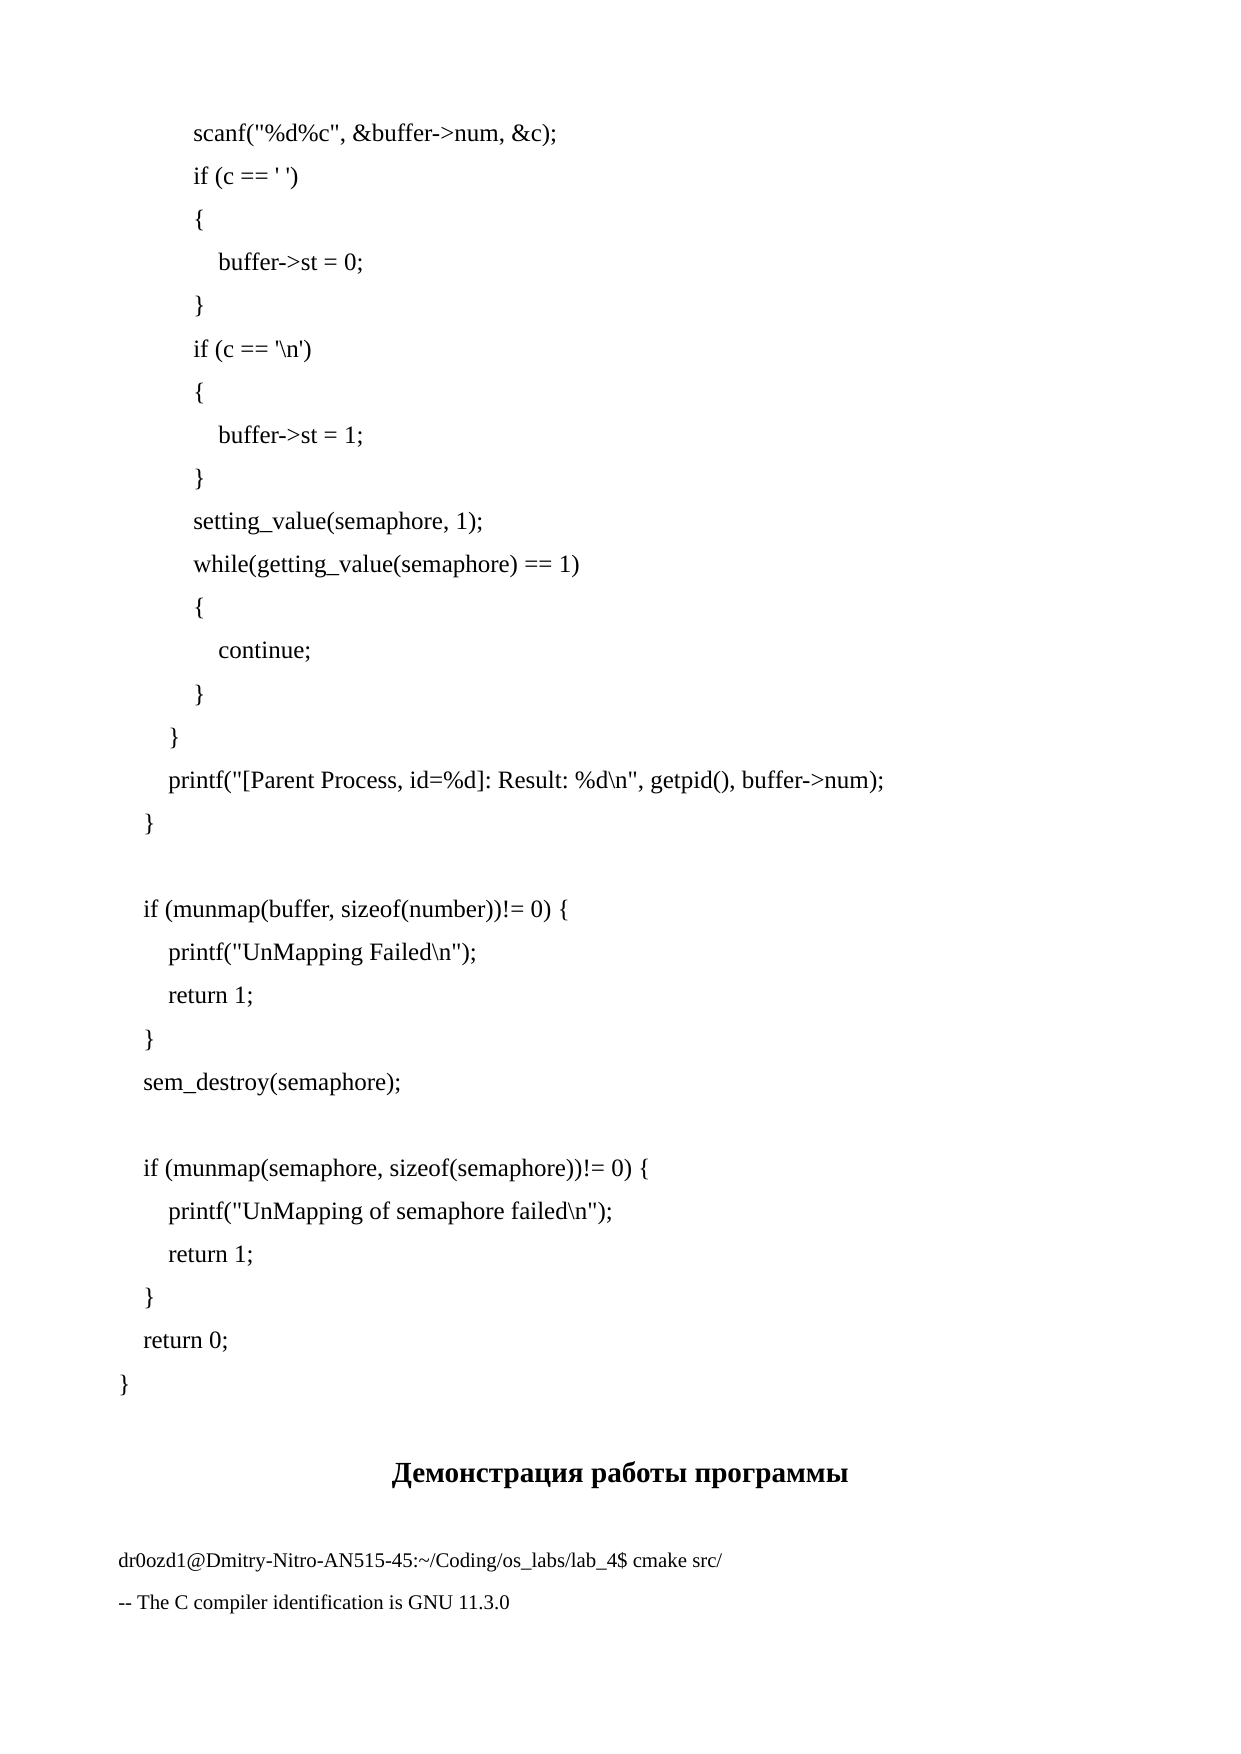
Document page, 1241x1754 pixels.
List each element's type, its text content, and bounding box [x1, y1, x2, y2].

text while(getting_value(semaphore) == 1) [118, 549, 1122, 578]
text return 0; [118, 1326, 1122, 1354]
text } [118, 1282, 1122, 1311]
text sem_destroy(semaphore); [118, 1067, 1122, 1096]
text { [118, 377, 1122, 406]
text if (munmap(semaphore, sizeof(semaphore))!= 0) { [118, 1153, 1122, 1182]
text buffer->st = 1; [118, 420, 1122, 449]
text dr0ozd1@Dmitry-Nitro-AN515-45:~/Coding/os_labs/lab_4$ cmake src/ [118, 1548, 1122, 1572]
text } [118, 808, 1122, 837]
text } [118, 1024, 1122, 1052]
text { [118, 592, 1122, 621]
text scanf("%d%c", &buffer->num, &c); [118, 118, 1122, 147]
text printf("[Parent Process, id=%d]: Result: %d\n", getpid(), buffer->num); [118, 765, 1122, 794]
text if (c == ' ') [118, 161, 1122, 190]
text } [118, 722, 1122, 751]
text } [118, 291, 1122, 319]
text continue; [118, 636, 1122, 664]
text } [118, 1369, 1122, 1397]
text -- The C compiler identification is GNU 11.3.0 [118, 1590, 1122, 1614]
text return 1; [118, 981, 1122, 1009]
text if (munmap(buffer, sizeof(number))!= 0) { [118, 894, 1122, 923]
text return 1; [118, 1239, 1122, 1268]
text if (c == '\n') [118, 334, 1122, 362]
text printf("UnMapping Failed\n"); [118, 937, 1122, 966]
text setting_value(semaphore, 1); [118, 506, 1122, 535]
text Демонстрация работы программы [118, 1455, 1122, 1488]
text printf("UnMapping of semaphore failed\n"); [118, 1196, 1122, 1225]
text } [118, 679, 1122, 707]
text buffer->st = 0; [118, 247, 1122, 276]
text { [118, 204, 1122, 233]
text } [118, 463, 1122, 492]
